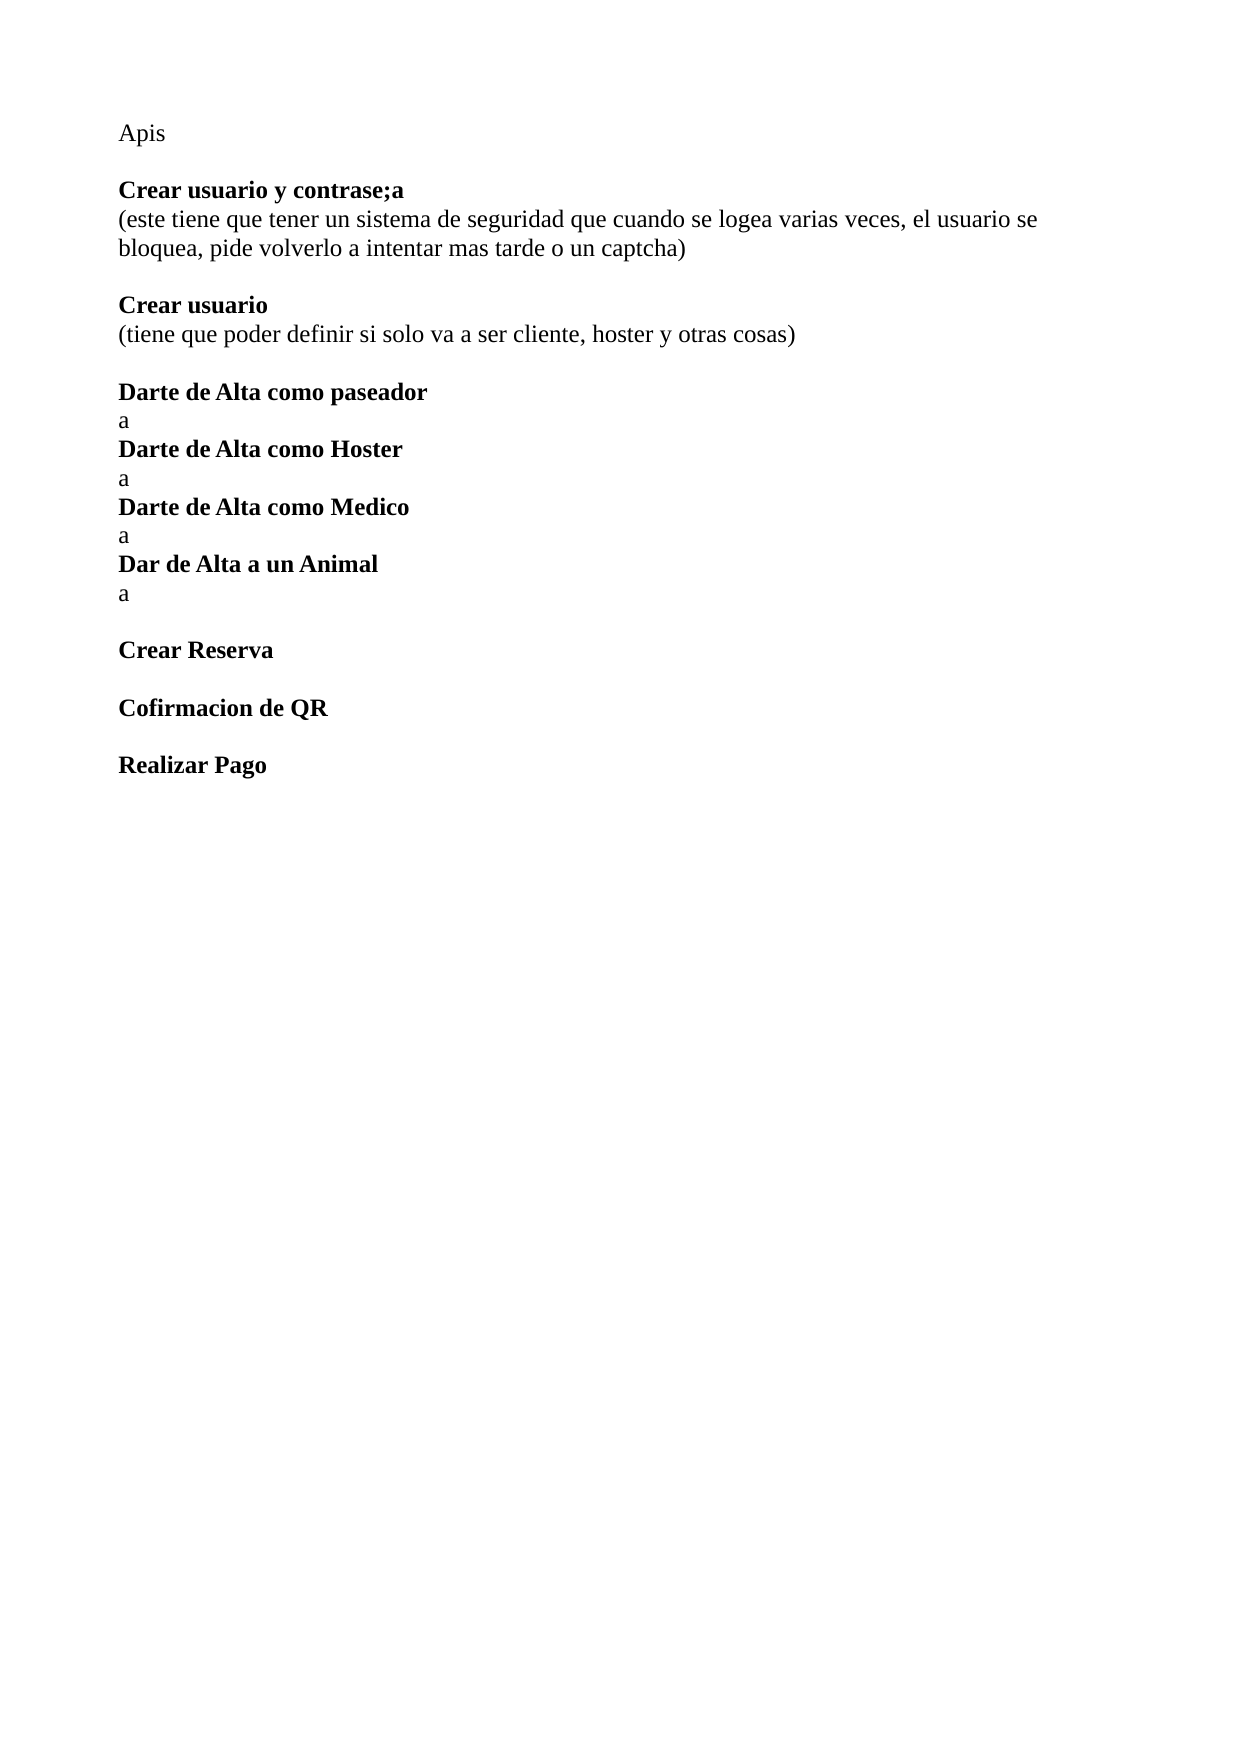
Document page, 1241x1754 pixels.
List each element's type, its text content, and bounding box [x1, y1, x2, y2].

text Crear usuario [118, 291, 1122, 319]
text Darte de Alta como Hoster [118, 434, 1122, 463]
text Cofirmacion de QR [118, 693, 1122, 722]
text (este tiene que tener un sistema de seguridad que cuando se logea varias veces, el usuario se bloquea, pide volverlo a intentar mas tarde o un captcha) [118, 204, 1122, 262]
text Apis [118, 118, 1122, 147]
text Realizar Pago [118, 751, 1122, 779]
text a [118, 578, 1122, 607]
text Crear usuario y contrase;a [118, 176, 1122, 204]
text a [118, 406, 1122, 434]
text Crear Reserva [118, 636, 1122, 664]
text Dar de Alta a un Animal [118, 549, 1122, 578]
text a [118, 521, 1122, 549]
text (tiene que poder definir si solo va a ser cliente, hoster y otras cosas) [118, 319, 1122, 348]
text Darte de Alta como Medico [118, 492, 1122, 521]
text Darte de Alta como paseador [118, 377, 1122, 406]
text a [118, 463, 1122, 492]
